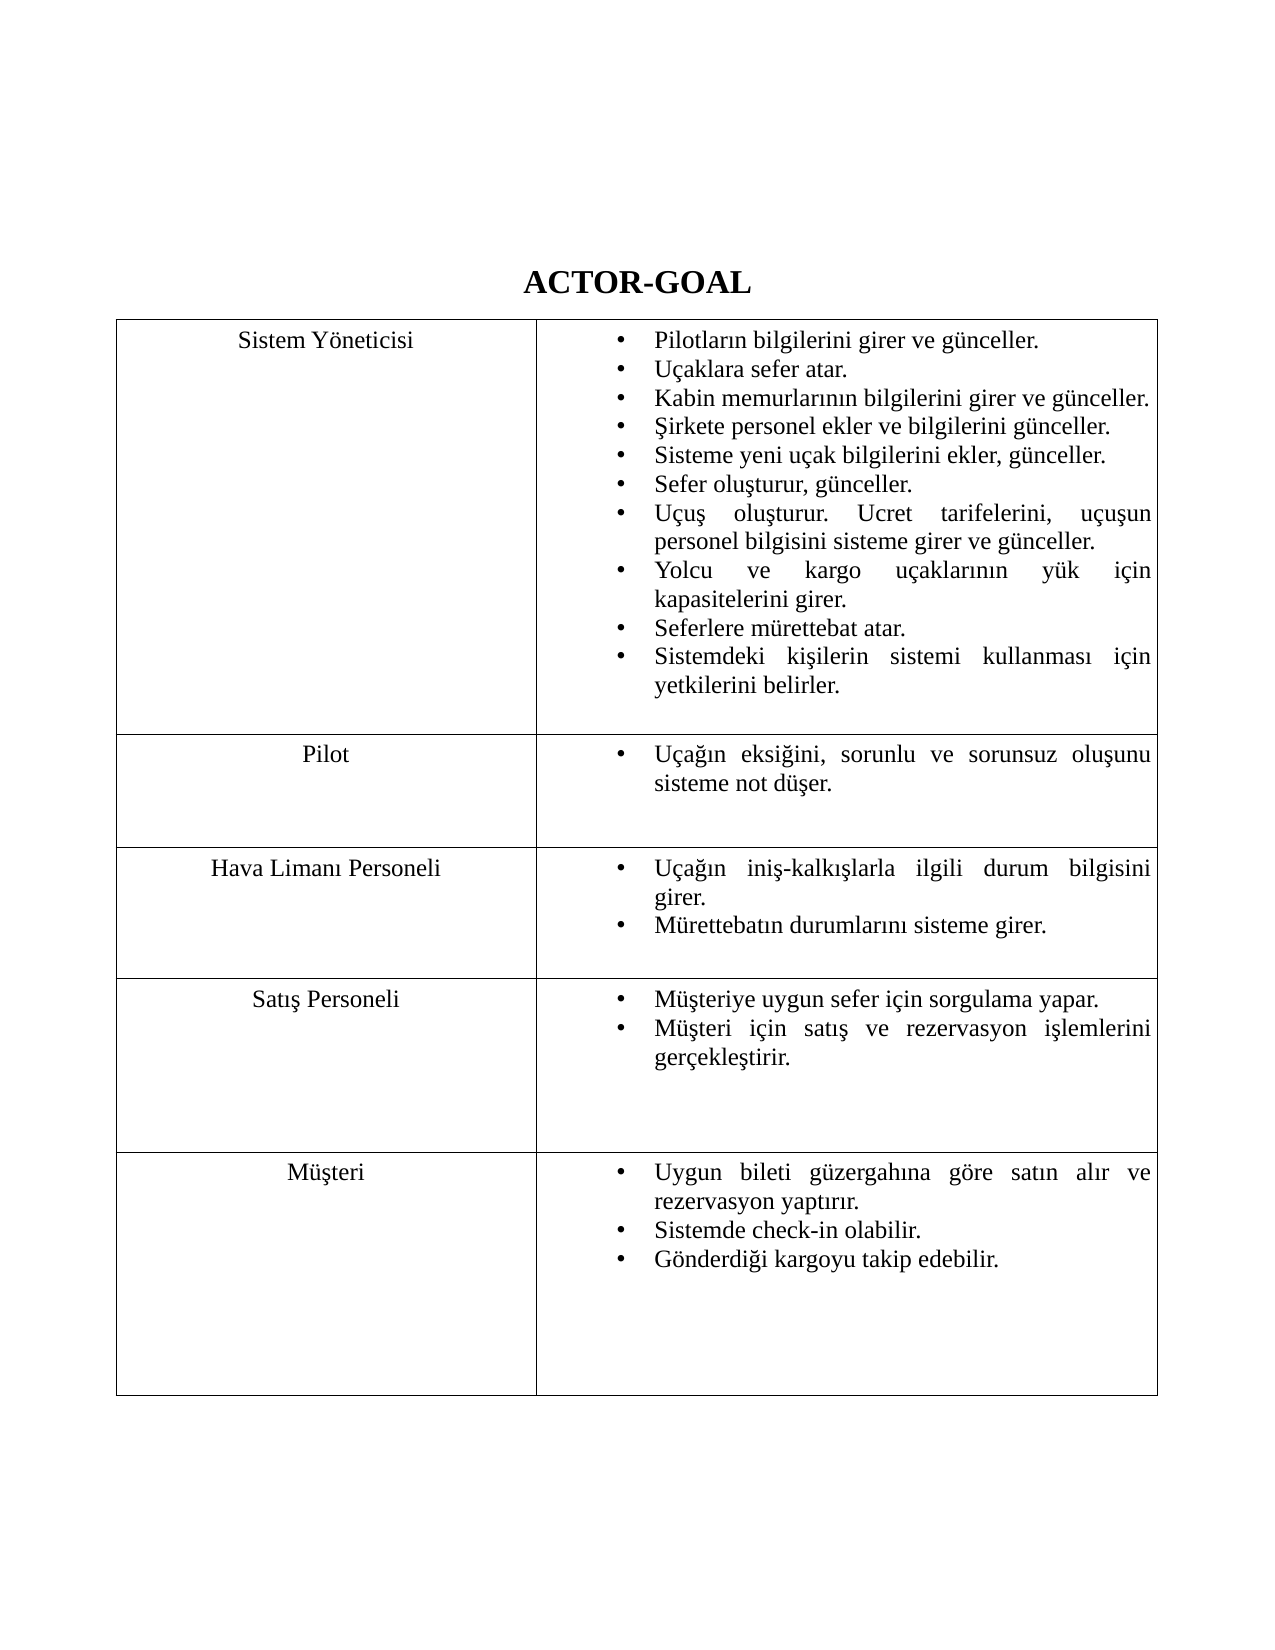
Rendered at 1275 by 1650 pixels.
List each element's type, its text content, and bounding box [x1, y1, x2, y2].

table_header Sistem Yöneticisi [117, 320, 536, 733]
table_cell Uçağın iniş-kalkışlarla ilgili durum bilgisini girer. Mürettebatın durumlarını sisteme girer. [537, 848, 1157, 978]
table_header Pilotların bilgilerini girer ve günceller. Uçaklara sefer atar. Kabin memurlarının bilgilerini girer ve günceller. Şirkete personel ekler ve bilgilerini günceller. Sisteme yeni uçak bilgilerini ekler, günceller. Sefer oluşturur, günceller. Uçuş oluşturur. Ucret tarifelerini, uçuşun personel bilgisini sisteme girer ve günceller. Yolcu ve kargo uçaklarının yük için kapasitelerini girer. Seferlere mürettebat atar. Sistemdeki kişilerin sistemi kullanması için yetkilerini belirler. [537, 320, 1157, 733]
table_cell Müşteriye uygun sefer için sorgulama yapar. Müşteri için satış ve rezervasyon işlemlerini gerçekleştirir. [537, 979, 1157, 1152]
table_cell Satış Personeli [117, 979, 536, 1152]
table_cell Uçağın eksiğini, sorunlu ve sorunsuz oluşunu sisteme not düşer. [537, 735, 1157, 847]
table_cell Müşteri [117, 1153, 536, 1395]
table_cell Uygun bileti güzergahına göre satın alır ve rezervasyon yaptırır. Sistemde check-in olabilir. Gönderdiği kargoyu takip edebilir. [537, 1153, 1157, 1395]
table_cell Hava Limanı Personeli [117, 848, 536, 978]
text ACTOR-GOAL [118, 262, 1157, 300]
table_cell Pilot [117, 735, 536, 847]
